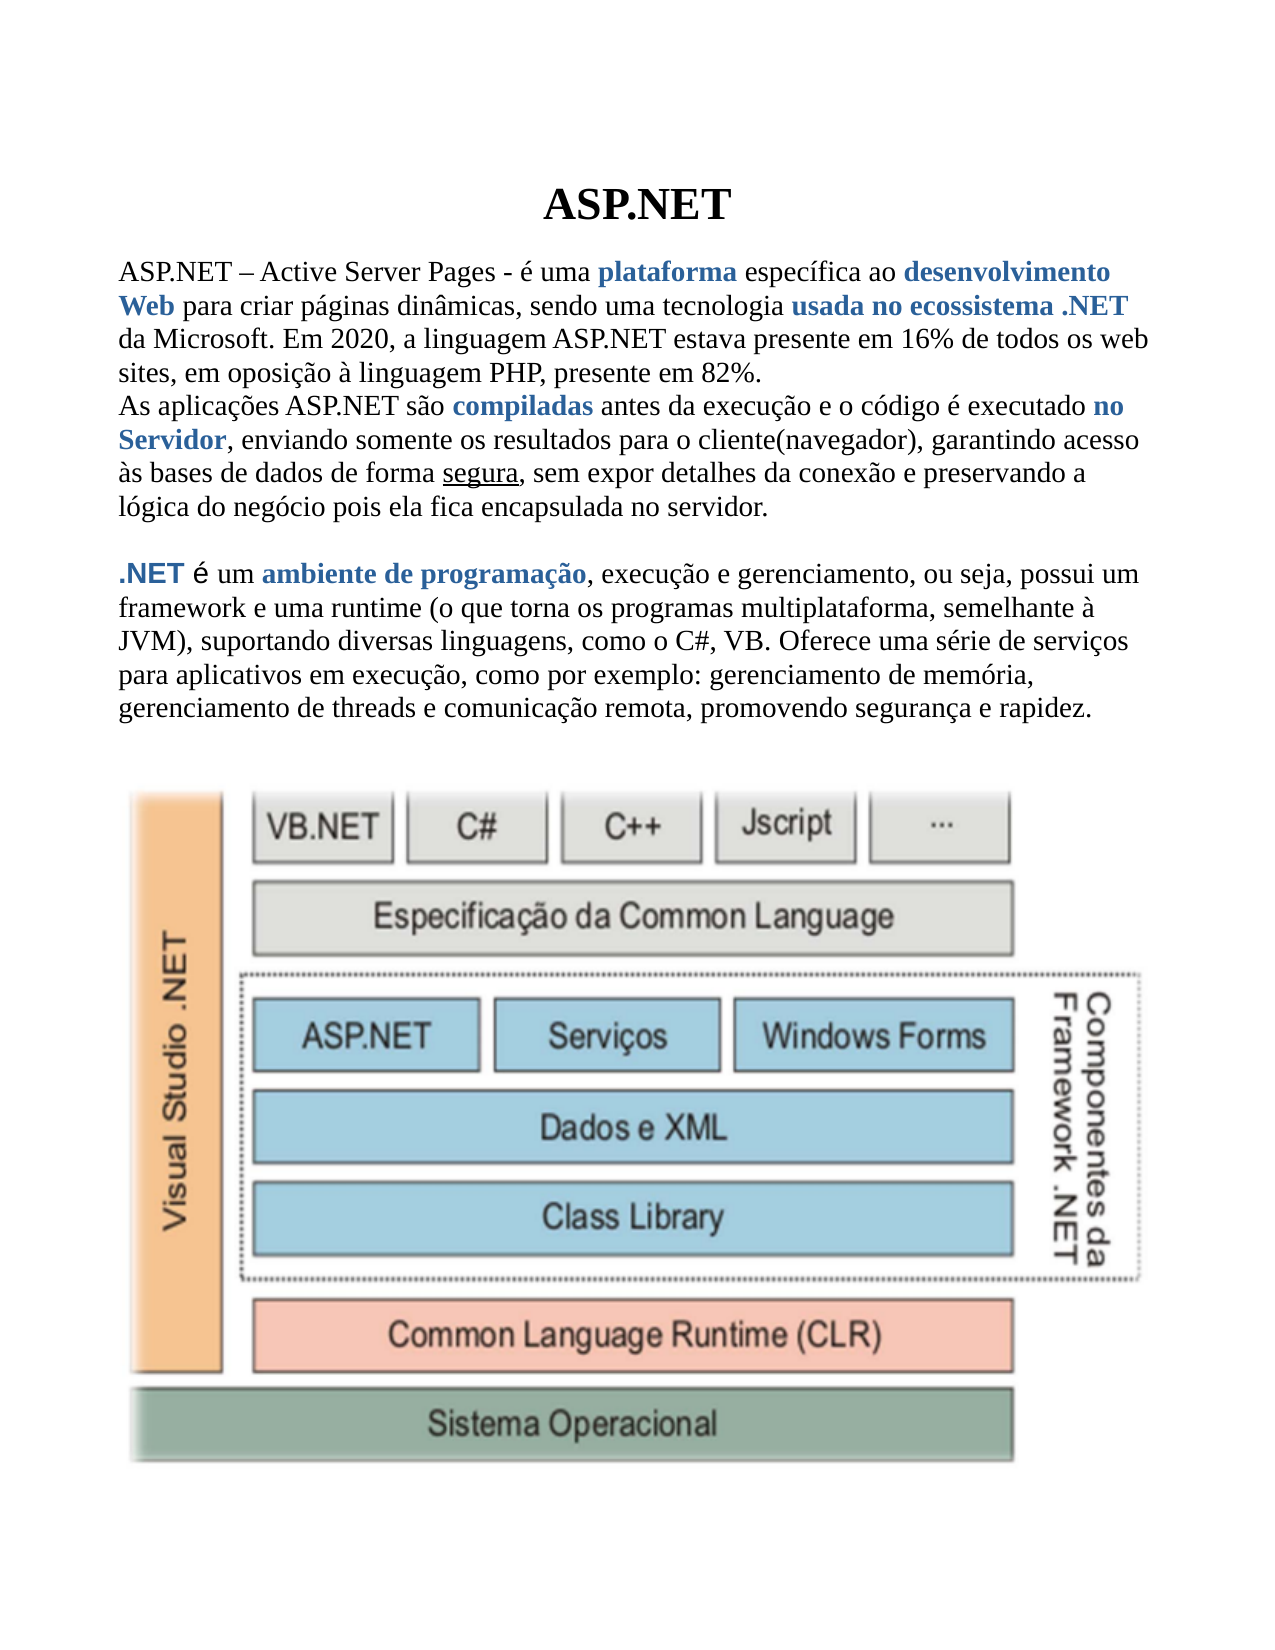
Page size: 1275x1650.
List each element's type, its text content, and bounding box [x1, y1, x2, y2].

text .NET é um ambiente de programação, execução e gerenciamento, ou seja, possui um framework e uma runtime (o que torna os programas multiplataforma, semelhante à JVM), suportando diversas linguagens, como o C#, VB. Oferece uma série de serviços para aplicativos em execução, como por exemplo: gerenciamento de memória, gerenciamento de threads e comunicação remota, promovendo segurança e rapidez. [118, 556, 1157, 724]
text ASP.NET – Active Server Pages - é uma plataforma específica ao desenvolvimento Web para criar páginas dinâmicas, sendo uma tecnologia usada no ecossistema .NET da Microsoft. Em 2020, a linguagem ASP.NET estava presente em 16% de todos os web sites, em oposição à linguagem PHP, presente em 82%. [118, 254, 1157, 388]
text As aplicações ASP.NET são compiladas antes da execução e o código é executado no Servidor, enviando somente os resultados para o cliente(navegador), garantindo acesso às bases de dados de forma segura, sem expor detalhes da conexão e preservando a lógica do negócio pois ela fica encapsulada no servidor. [118, 388, 1157, 522]
picture [118, 781, 1157, 1487]
text ASP.NET [118, 176, 1157, 229]
